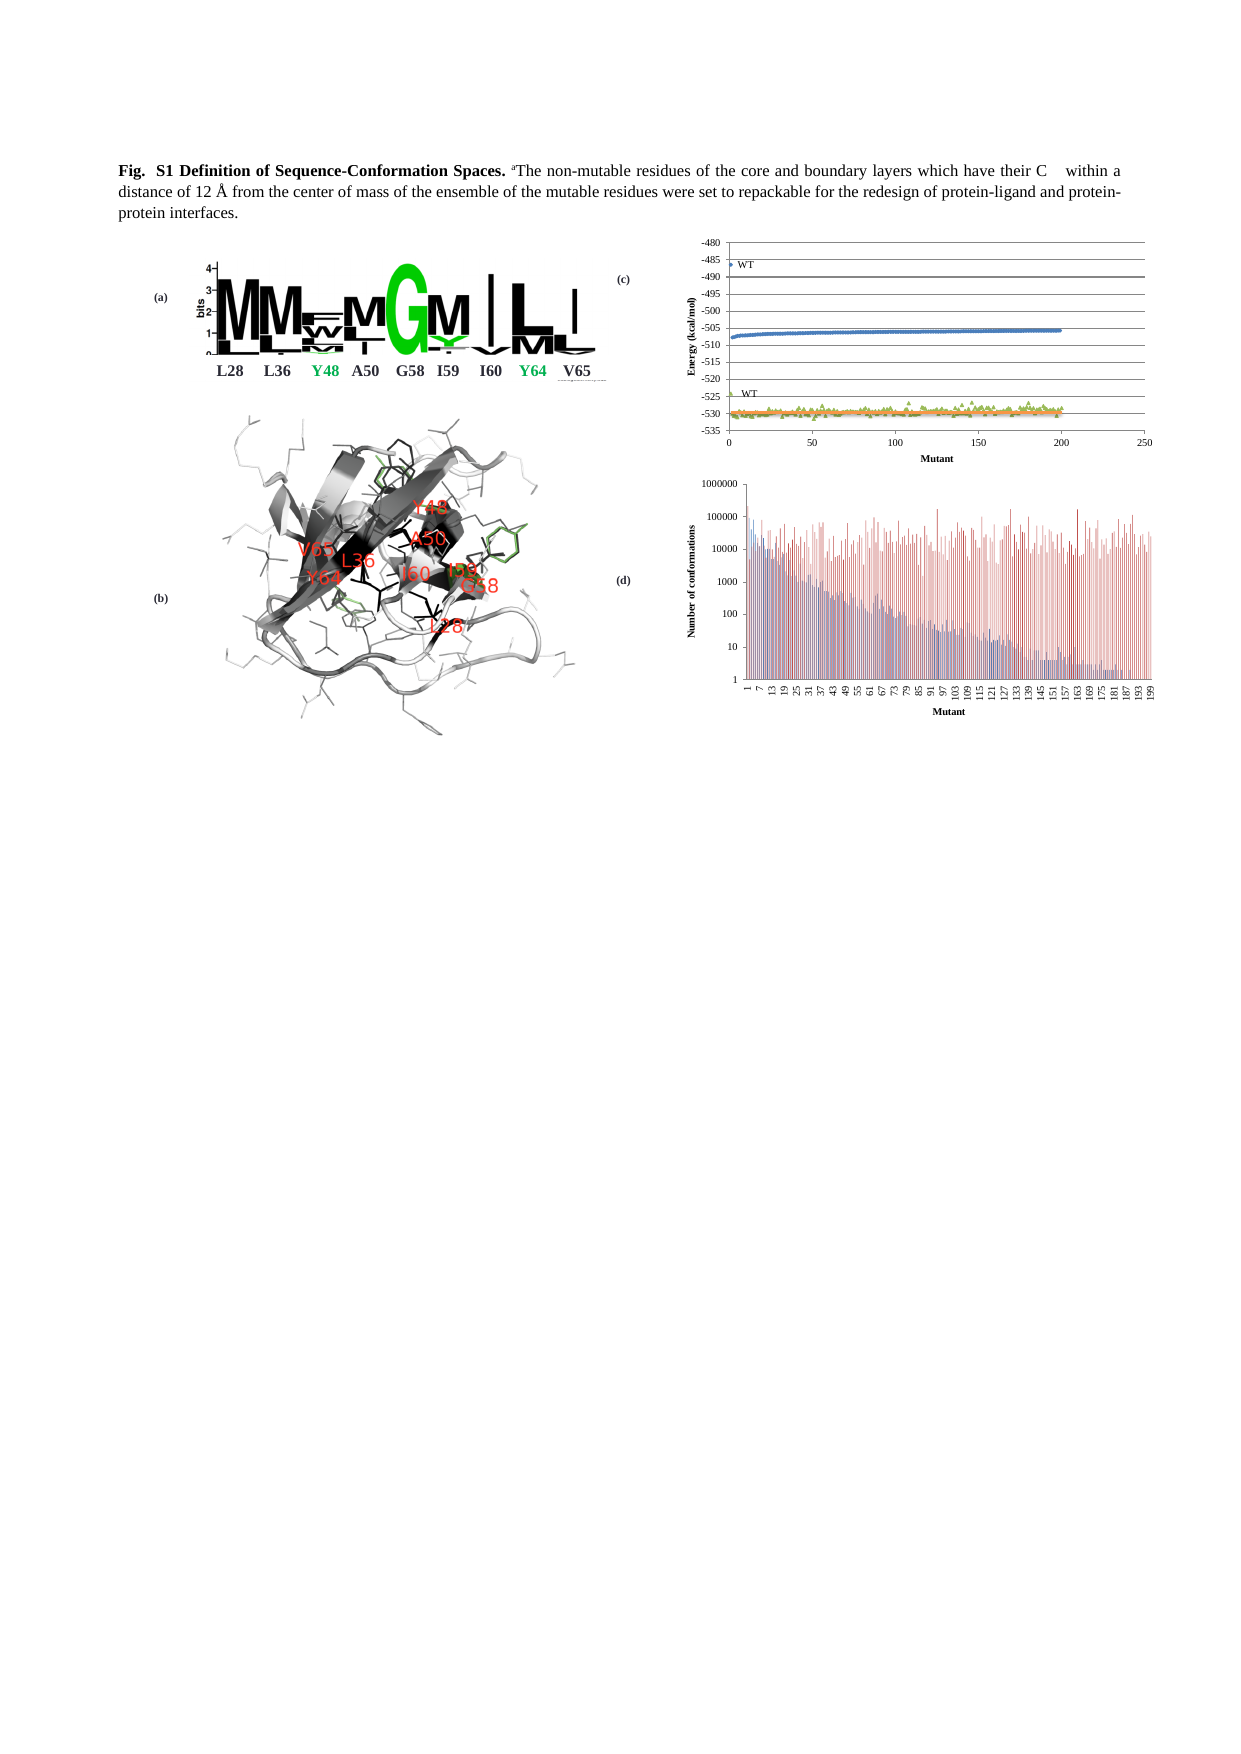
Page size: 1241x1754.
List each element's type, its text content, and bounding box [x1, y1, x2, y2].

text Fig. S1 Definition of Sequence-Conformation Spaces. aThe non-mutable residues of the core and boundary layers which have their C within a distance of 12 Å from the center of mass of the ensemble of the mutable residues were set to repackable for the redesign of protein-ligand and protein-protein interfaces. [118, 160, 1122, 222]
